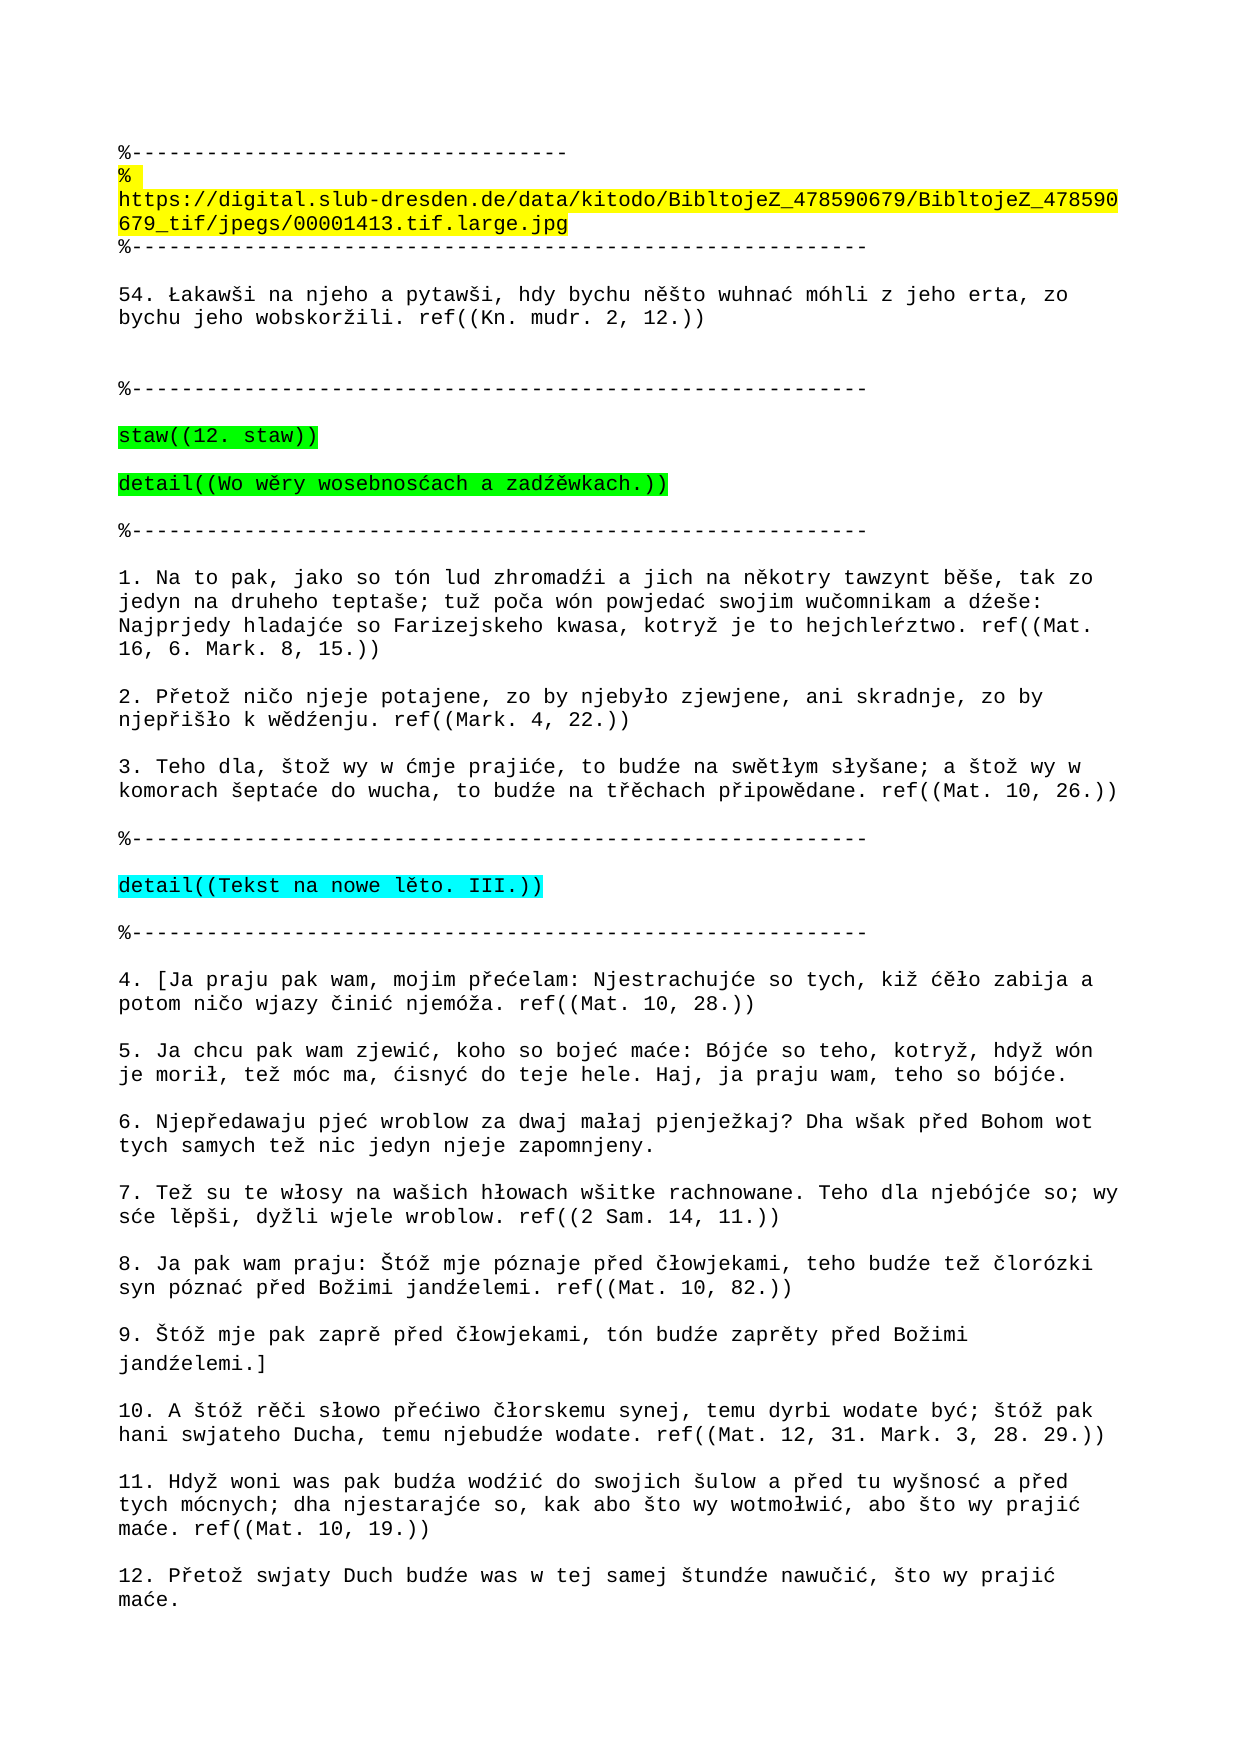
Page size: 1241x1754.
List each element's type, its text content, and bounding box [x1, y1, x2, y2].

text detail((Wo wěry wosebnosćach a zadźěwkach.)) [118, 473, 1122, 496]
text %----------------------------------------------------------- [118, 520, 1122, 544]
text detail((Tekst na nowe lěto. III.)) [118, 875, 1122, 898]
text 7. Tež su te włosy na wašich hłowach wšitke rachnowane. Teho dla njebójće so; wy sće lěpši, dyžli wjele wroblow. ref((2 Sam. 14, 11.)) [118, 1182, 1122, 1229]
text 2. Přetož ničo njeje potajene, zo by njebyło zjewjene, ani skradnje, zo by njepřišło k wědźenju. ref((Mark. 4, 22.)) [118, 686, 1122, 733]
text 12. Přetož swjaty Duch budźe was w tej samej štundźe nawučić, što wy prajić maće. [118, 1565, 1122, 1613]
text 5. Ja chcu pak wam zjewić, koho so bojeć maće: Bójće so teho, kotryž, hdyž wón je morił, tež móc ma, ćisnyć do teje hele. Haj, ja praju wam, teho so bójće. [118, 1040, 1122, 1088]
text % https://digital.slub-dresden.de/data/kitodo/BibltojeZ_478590679/BibltojeZ_478590679_tif/jpegs/00001413.tif.large.jpg [118, 165, 1122, 236]
text staw((12. staw)) [118, 426, 1122, 449]
text %----------------------------------------------------------- [118, 922, 1122, 946]
text %----------------------------------- [118, 142, 1122, 165]
text 10. A štóž rěči słowo přećiwo čłorskemu synej, temu dyrbi wodate być; štóž pak hani swjateho Ducha, temu njebudźe wodate. ref((Mat. 12, 31. Mark. 3, 28. 29.)) [118, 1400, 1122, 1447]
text 1. Na to pak, jako so tón lud zhromadźi a jich na někotry tawzynt běše, tak zo jedyn na druheho teptaše; tuž poča wón powjedać swojim wučomnikam a dźeše: Najprjedy hladajće so Farizejskeho kwasa, kotryž je to hejchleŕztwo. ref((Mat. 16, 6. Mark. 8, 15.)) [118, 567, 1122, 662]
text %----------------------------------------------------------- [118, 236, 1122, 260]
text 3. Teho dla, štož wy w ćmje prajiće, to budźe na swětłym słyšane; a štož wy w komorach šeptaće do wucha, to budźe na třěchach připowědane. ref((Mat. 10, 26.)) [118, 757, 1122, 804]
text 8. Ja pak wam praju: Štóž mje póznaje před čłowjekami, teho budźe tež člorózki syn póznać před Božimi jandźelemi. ref((Mat. 10, 82.)) [118, 1253, 1122, 1300]
text 4. [Ja praju pak wam, mojim přećelam: Njestrachujće so tych, kiž ćěło zabija a potom ničo wjazy činić njemóža. ref((Mat. 10, 28.)) [118, 969, 1122, 1017]
text 6. Njepředawaju pjeć wroblow za dwaj małaj pjenježkaj? Dha wšak před Bohom wot tych samych tež nic jedyn njeje zapomnjeny. [118, 1111, 1122, 1158]
text 54. Łakawši na njeho a pytawši, hdy bychu něšto wuhnać móhli z jeho erta, zo bychu jeho wobskoržili. ref((Kn. mudr. 2, 12.)) [118, 284, 1122, 331]
text %----------------------------------------------------------- [118, 827, 1122, 851]
text 11. Hdyž woni was pak budźa wodźić do swojich šulow a před tu wyšnosć a před tych mócnych; dha njestarajće so, kak abo što wy wotmołwić, abo što wy prajić maće. ref((Mat. 10, 19.)) [118, 1471, 1122, 1542]
text 9. Štóž mje pak zaprě před čłowjekami, tón budźe zaprěty před Božimi jandźelemi.] [118, 1324, 1122, 1376]
text %----------------------------------------------------------- [118, 378, 1122, 402]
